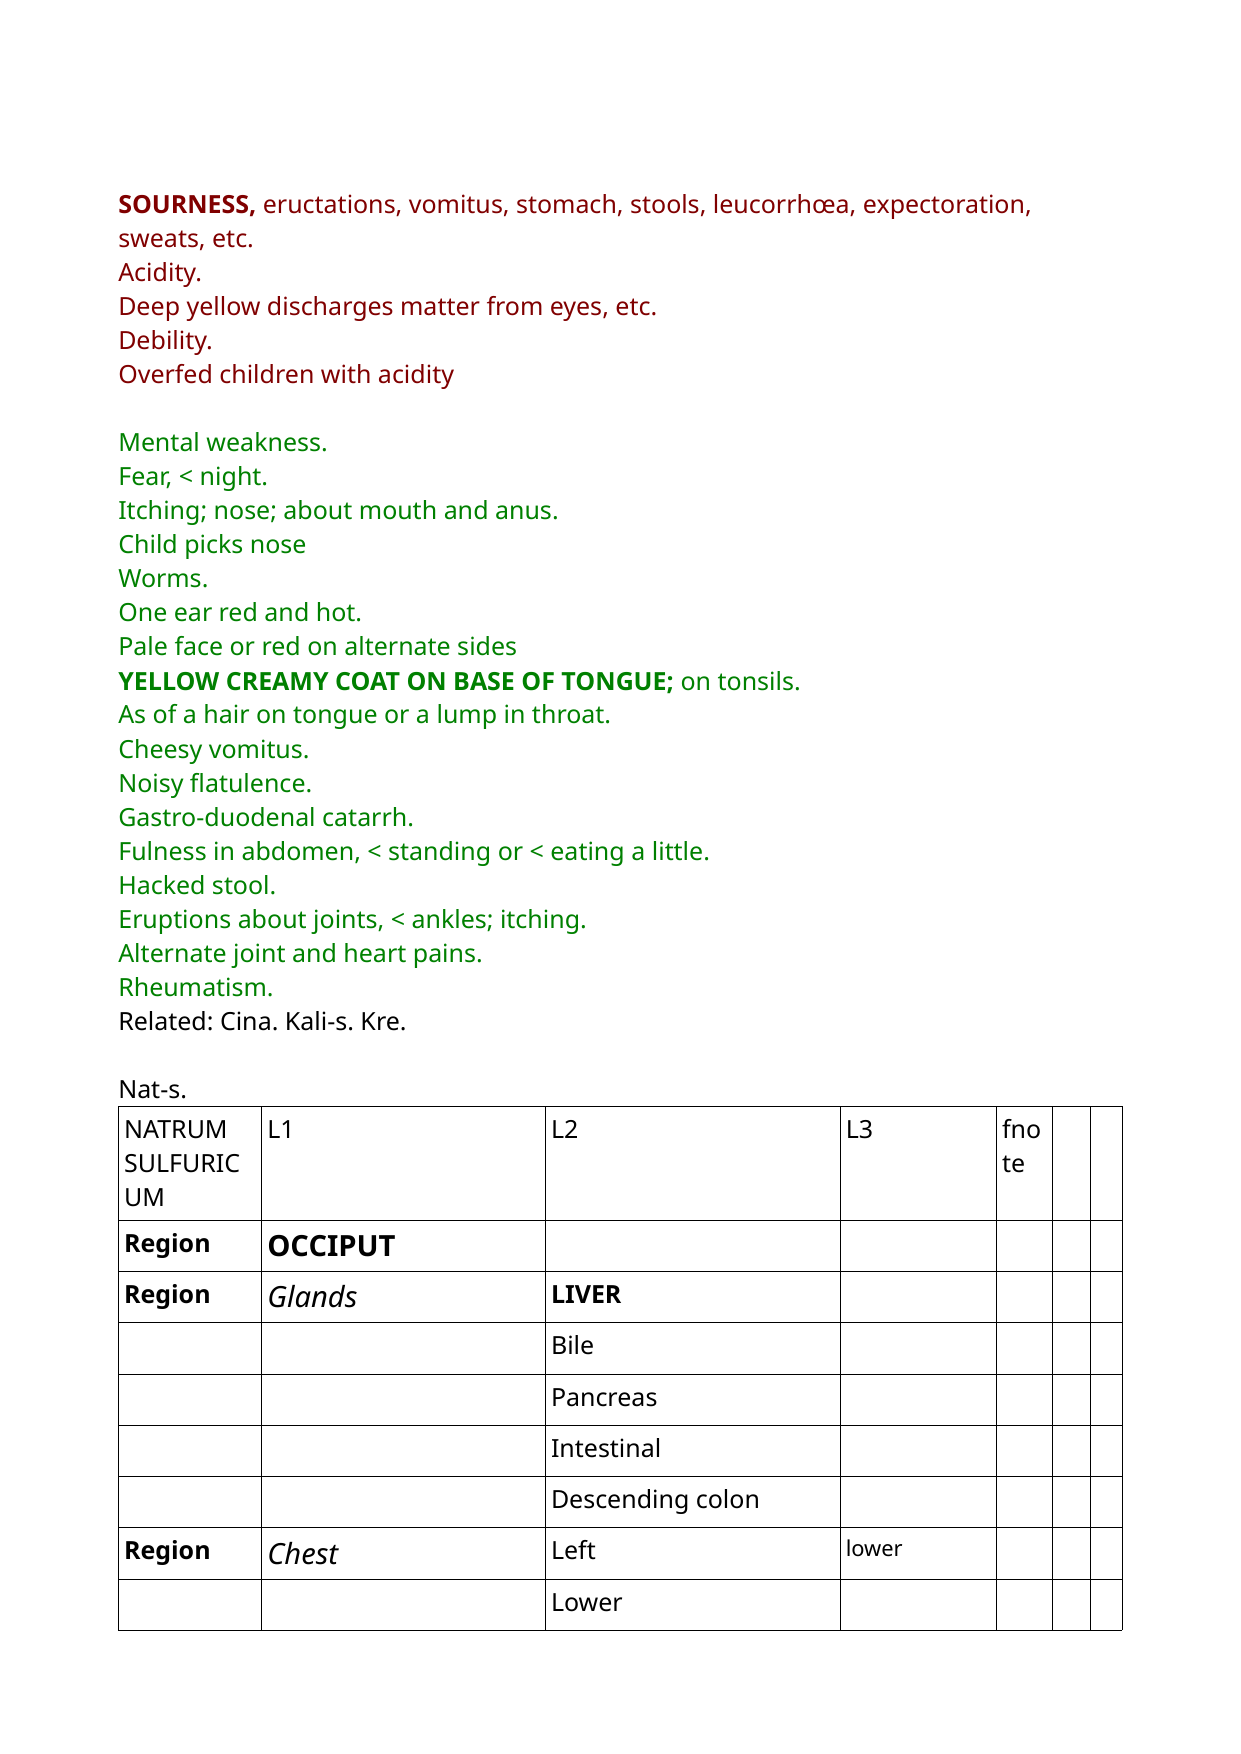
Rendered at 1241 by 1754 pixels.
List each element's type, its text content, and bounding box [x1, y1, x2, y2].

table_cell [841, 1221, 996, 1271]
table_cell [1091, 1221, 1122, 1271]
table_cell [997, 1323, 1052, 1373]
table_cell [841, 1426, 996, 1476]
table_cell Region [119, 1272, 261, 1322]
table_cell [546, 1221, 840, 1271]
table_cell [1091, 1426, 1122, 1476]
text Gastro-duodenal catarrh. [118, 799, 1122, 833]
table_cell [1053, 1221, 1090, 1271]
text Child picks nose [118, 527, 1122, 561]
table_cell [997, 1528, 1052, 1578]
table_cell [119, 1477, 261, 1527]
table_cell [997, 1426, 1052, 1476]
table_cell OCCIPUT [262, 1221, 545, 1271]
table_header [1091, 1107, 1122, 1220]
table_cell [841, 1580, 996, 1630]
table_cell Intestinal [546, 1426, 840, 1476]
table_header NATRUM SULFURICUM [119, 1107, 261, 1220]
text Itching; nose; about mouth and anus. [118, 493, 1122, 527]
table_cell [997, 1272, 1052, 1322]
table_cell [262, 1375, 545, 1425]
text Related: Cina. Kali-s. Kre. [118, 1004, 1122, 1038]
text As of a hair on tongue or a lump in throat. [118, 697, 1122, 731]
text Hacked stool. [118, 867, 1122, 902]
text Mental weakness. [118, 425, 1122, 459]
text Alternate joint and heart pains. [118, 936, 1122, 970]
table_cell [1053, 1323, 1090, 1373]
table_cell LIVER [546, 1272, 840, 1322]
table_cell [1053, 1580, 1090, 1630]
text SOURNESS, eructations, vomitus, stomach, stools, leucorrhœa, expectoration, sweats, etc. [118, 186, 1122, 254]
text Acidity. [118, 254, 1122, 288]
table_cell [262, 1426, 545, 1476]
table_cell [119, 1580, 261, 1630]
table_header L1 [262, 1107, 545, 1220]
text Noisy flatulence. [118, 765, 1122, 799]
table_cell lower [841, 1528, 996, 1578]
table_cell [1091, 1477, 1122, 1527]
text YELLOW CREAMY COAT ON BASE OF TONGUE; on tonsils. [118, 663, 1122, 697]
text Rheumatism. [118, 970, 1122, 1004]
table_cell Chest [262, 1528, 545, 1578]
text One ear red and hot. [118, 595, 1122, 629]
text Nat-s. [118, 1072, 1122, 1106]
table_cell Lower [546, 1580, 840, 1630]
table_cell [1053, 1375, 1090, 1425]
table_cell Region [119, 1528, 261, 1578]
table_cell [997, 1477, 1052, 1527]
table_cell [1091, 1272, 1122, 1322]
text Overfed children with acidity [118, 357, 1122, 391]
table_cell [1053, 1426, 1090, 1476]
text Cheesy vomitus. [118, 731, 1122, 765]
table_cell Pancreas [546, 1375, 840, 1425]
text Eruptions about joints, < ankles; itching. [118, 902, 1122, 936]
table_cell [119, 1375, 261, 1425]
table_cell [841, 1375, 996, 1425]
table_cell [841, 1323, 996, 1373]
table_cell [997, 1580, 1052, 1630]
text Debility. [118, 322, 1122, 357]
table_cell [119, 1426, 261, 1476]
table_header L3 [841, 1107, 996, 1220]
text Deep yellow discharges matter from eyes, etc. [118, 288, 1122, 322]
table_cell [119, 1323, 261, 1373]
table_cell [997, 1375, 1052, 1425]
table_cell [1053, 1528, 1090, 1578]
table_cell Bile [546, 1323, 840, 1373]
table_cell Region [119, 1221, 261, 1271]
table_cell [1091, 1323, 1122, 1373]
table_cell [262, 1323, 545, 1373]
table_header [1053, 1107, 1090, 1220]
table_cell Left [546, 1528, 840, 1578]
text Pale face or red on alternate sides [118, 629, 1122, 663]
table_cell [841, 1272, 996, 1322]
table_cell [1053, 1272, 1090, 1322]
table_cell Glands [262, 1272, 545, 1322]
table_header fnote [997, 1107, 1052, 1220]
table_cell Descending colon [546, 1477, 840, 1527]
table_cell [1091, 1375, 1122, 1425]
table_cell [1053, 1477, 1090, 1527]
table_cell [1091, 1528, 1122, 1578]
table_cell [1091, 1580, 1122, 1630]
table_cell [841, 1477, 996, 1527]
table_header L2 [546, 1107, 840, 1220]
text Worms. [118, 561, 1122, 595]
table_cell [262, 1477, 545, 1527]
table_cell [997, 1221, 1052, 1271]
table_cell [262, 1580, 545, 1630]
text Fulness in abdomen, < standing or < eating a little. [118, 833, 1122, 867]
text Fear, < night. [118, 459, 1122, 493]
